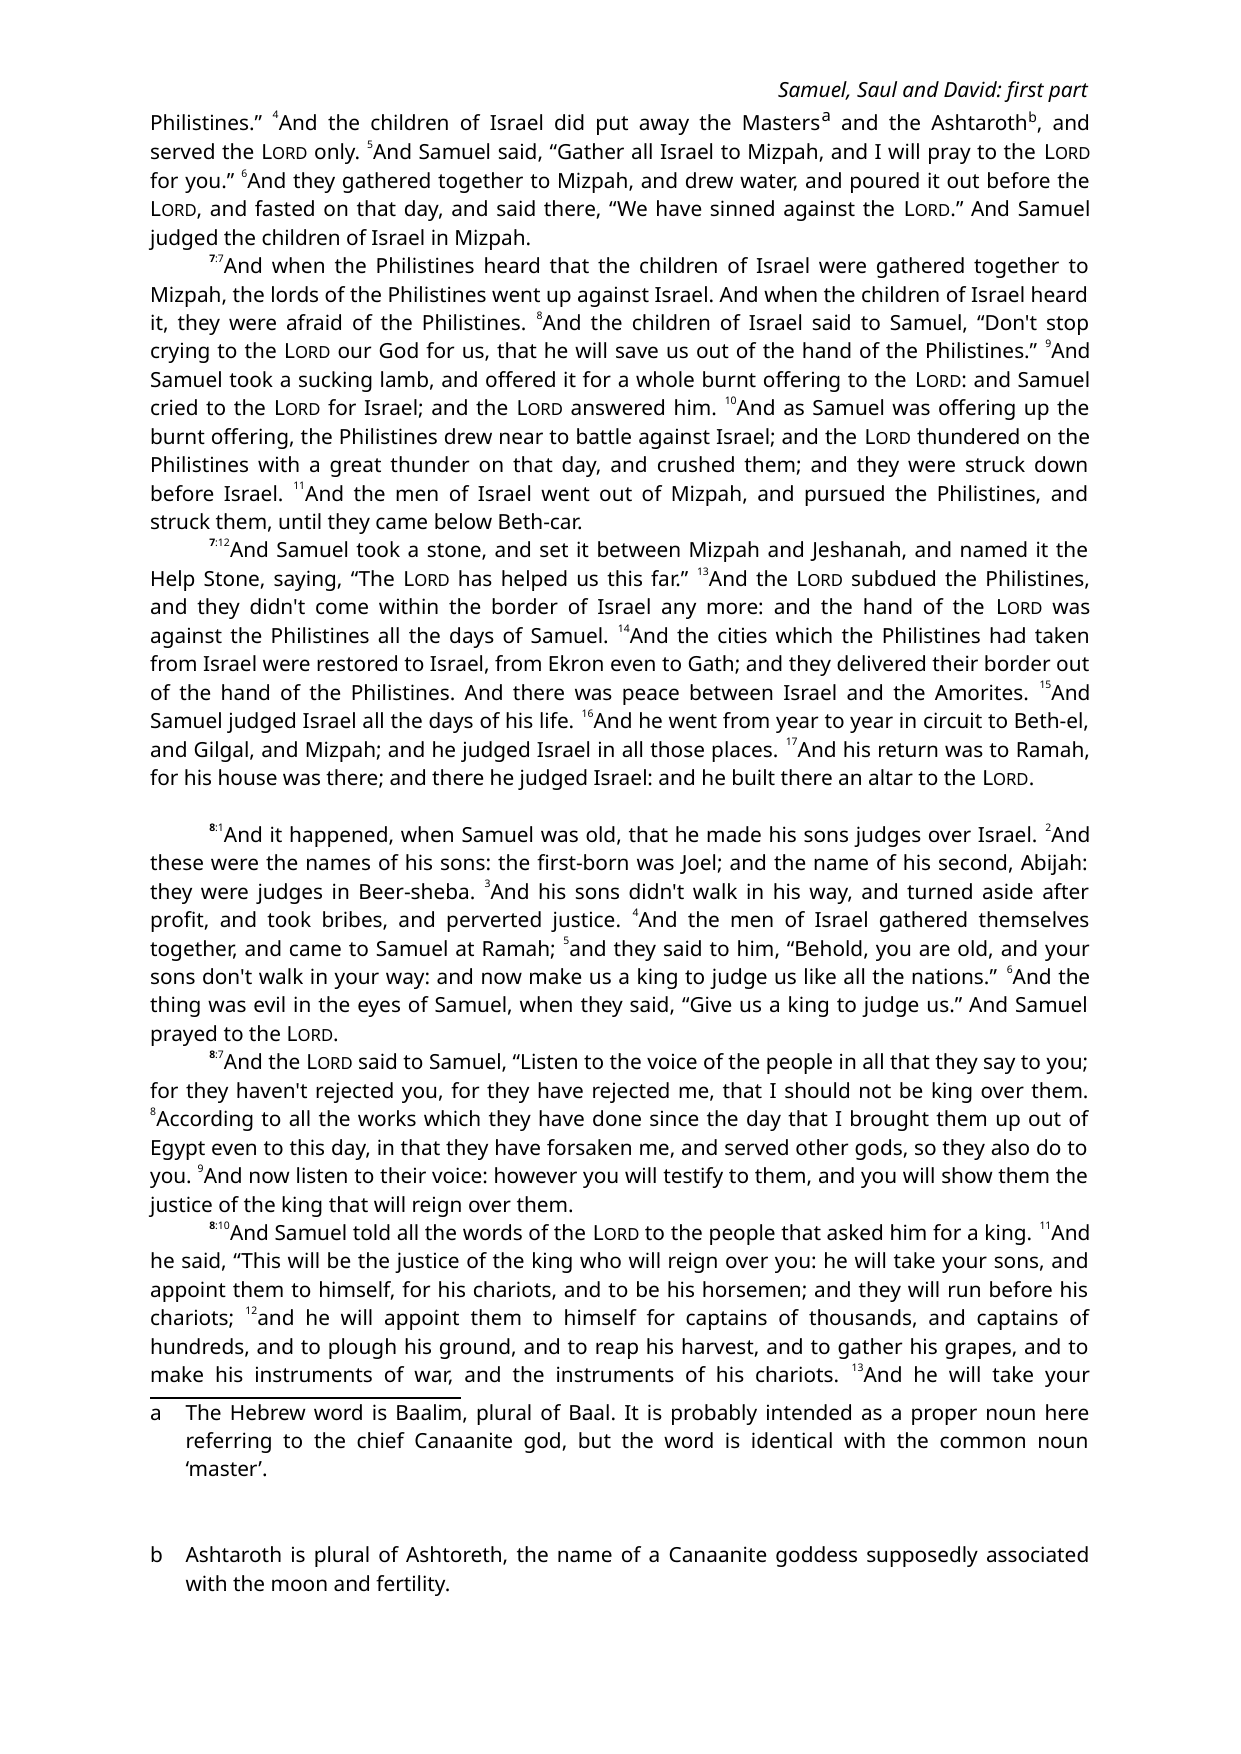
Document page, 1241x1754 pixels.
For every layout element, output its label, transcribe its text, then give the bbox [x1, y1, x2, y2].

text Ashtaroth is plural of Ashtoreth, the name of a Canaanite goddess supposedly associated with the moon and fertility. [150, 1541, 1090, 1597]
text 7:12And Samuel took a stone, and set it between Mizpah and Jeshanah, and named it the Help Stone, saying, “The Lord has helped us this far.” 13And the Lord subdued the Philistines, and they didn't come within the border of Israel any more: and the hand of the Lord was against the Philistines all the days of Samuel. 14And the cities which the Philistines had taken from Israel were restored to Israel, from Ekron even to Gath; and they delivered their border out of the hand of the Philistines. And there was peace between Israel and the Amorites. 15And Samuel judged Israel all the days of his life. 16And he went from year to year in circuit to Beth-el, and Gilgal, and Mizpah; and he judged Israel in all those places. 17And his return was to Ramah, for his house was there; and there he judged Israel: and he built there an altar to the Lord. [150, 536, 1090, 792]
text 8:10And Samuel told all the words of the Lord to the people that asked him for a king. 11And he said, “This will be the justice of the king who will reign over you: he will take your sons, and appoint them to himself, for his chariots, and to be his horsemen; and they will run before his chariots; 12and he will appoint them to himself for captains of thousands, and captains of hundreds, and to plough his ground, and to reap his harvest, and to gather his grapes, and to make his instruments of war, and the instruments of his chariots. 13And he will take your daughters to be perfumers, and to be cooks, and to be bakers. 14And he will take your fields, and your vineyards, and your olive groves, even the best of them, and give them to his servants. 15And he will take the tenth of your seed, and of your vineyards, and give to his officers, and to his servants. 16And he will take your men-servants, and your maid-servants, and your best cattle, and your donkeys, and tithe them for his work. 17And he will take the tenth of your flocks: and you will be his servants. 18And you will cry out in that day from before the face of your king you will have chosen for yourselves; and the Lord will not answer you in those days, because you have chosen a king for yourselves. [150, 1218, 1090, 1389]
text The Hebrew word is Baalim, plural of Baal. It is probably intended as a proper noun here referring to the chief Canaanite god, but the word is identical with the common noun ‘master’. [150, 1398, 1090, 1483]
text 8:1And it happened, when Samuel was old, that he made his sons judges over Israel. 2And these were the names of his sons: the first-born was Joel; and the name of his second, Abijah: they were judges in Beer-sheba. 3And his sons didn't walk in his way, and turned aside after profit, and took bribes, and perverted justice. 4And the men of Israel gathered themselves together, and came to Samuel at Ramah; 5and they said to him, “Behold, you are old, and your sons don't walk in your way: and now make us a king to judge us like all the nations.” 6And the thing was evil in the eyes of Samuel, when they said, “Give us a king to judge us.” And Samuel prayed to the Lord. [150, 820, 1090, 1047]
text 7:7And when the Philistines heard that the children of Israel were gathered together to Mizpah, the lords of the Philistines went up against Israel. And when the children of Israel heard it, they were afraid of the Philistines. 8And the children of Israel said to Samuel, “Don't stop crying to the Lord our God for us, that he will save us out of the hand of the Philistines.” 9And Samuel took a sucking lamb, and offered it for a whole burnt offering to the Lord: and Samuel cried to the Lord for Israel; and the Lord answered him. 10And as Samuel was offering up the burnt offering, the Philistines drew near to battle against Israel; and the Lord thundered on the Philistines with a great thunder on that day, and crushed them; and they were struck down before Israel. 11And the men of Israel went out of Mizpah, and pursued the Philistines, and struck them, until they came below Beth-car. [150, 251, 1090, 536]
text 7:1And the men of Kiriath-jearim came, and fetched up the ark of the covenant of the Lord, and brought it into the house of Abinadab in the hill, and sanctified Eleazar his son to keep the ark of the covenant of the Lord. 2And it happened, from the day that the ark stayed in Kiriath-jearim that the time was long; for it was twenty years: and all the house of Israel turned after the Lord. 3And Samuel spoke to all the house of Israel, saying, “If you are returning to the Lord with all your heart, put away the foreign gods and the Asherim from among you, and direct your hearts to the Lord, and serve him only; and he will deliver you out of the hand of the Philistines.” 4And the children of Israel did put away the Masters and the Ashtaroth, and served the Lord only. 5And Samuel said, “Gather all Israel to Mizpah, and I will pray to the Lord for you.” 6And they gathered together to Mizpah, and drew water, and poured it out before the Lord, and fasted on that day, and said there, “We have sinned against the Lord.” And Samuel judged the children of Israel in Mizpah. [150, 103, 1090, 251]
text 8:7And the Lord said to Samuel, “Listen to the voice of the people in all that they say to you; for they haven't rejected you, for they have rejected me, that I should not be king over them. 8According to all the works which they have done since the day that I brought them up out of Egypt even to this day, in that they have forsaken me, and served other gods, so they also do to you. 9And now listen to their voice: however you will testify to them, and you will show them the justice of the king that will reign over them. [150, 1047, 1090, 1218]
